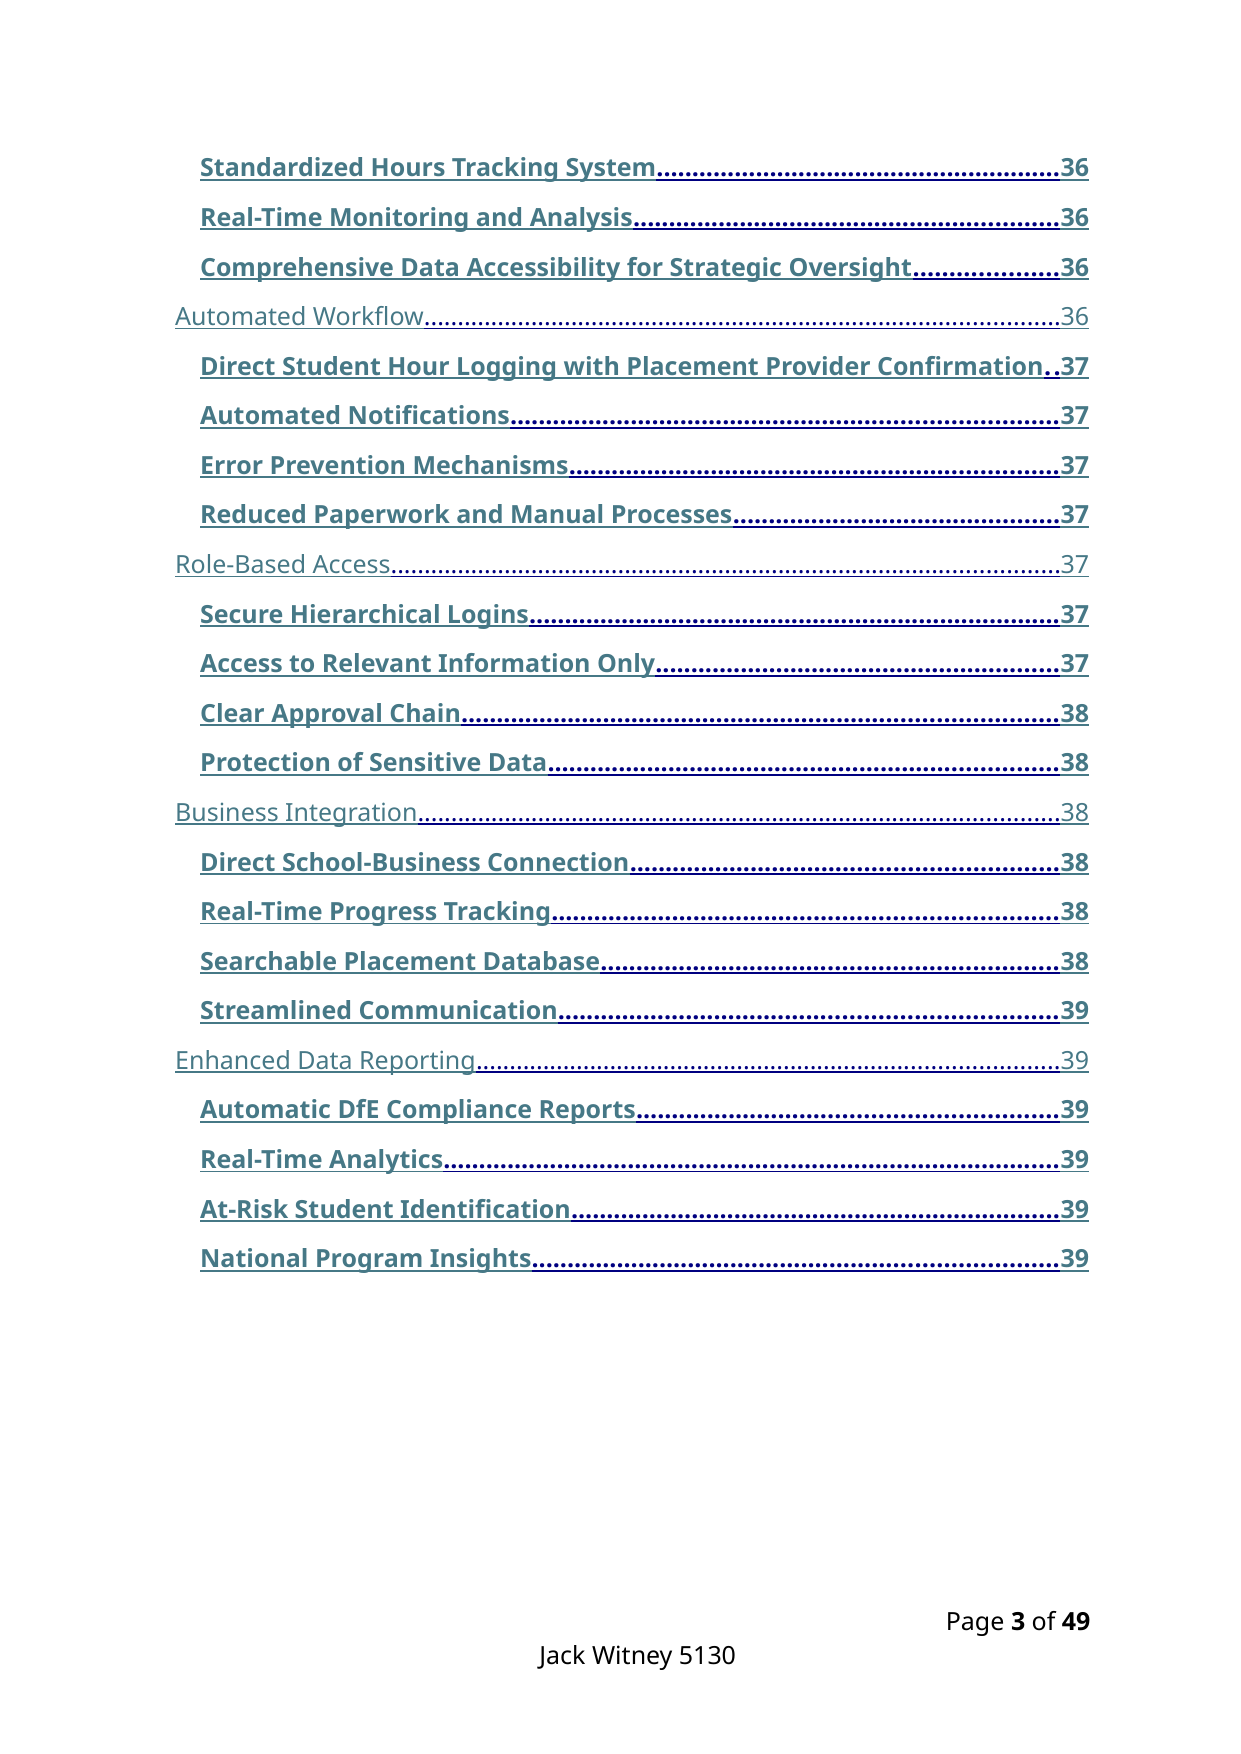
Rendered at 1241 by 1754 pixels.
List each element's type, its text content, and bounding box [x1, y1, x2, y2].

text Real-Time Monitoring and Analysis 36 [200, 199, 1090, 234]
text Access to Relevant Information Only 37 [200, 646, 1090, 680]
text Direct School-Business Connection 38 [200, 844, 1090, 878]
text Reduced Paperwork and Manual Processes 37 [200, 497, 1090, 531]
text Protection of Sensitive Data 38 [200, 745, 1090, 779]
text Automated Workflow 36 [175, 299, 1090, 333]
text Comprehensive Data Accessibility for Strategic Oversight 36 [200, 249, 1090, 283]
text Real-Time Progress Tracking 38 [200, 894, 1090, 928]
text Real-Time Analytics 39 [200, 1142, 1090, 1176]
text Clear Approval Chain 38 [200, 695, 1090, 729]
text Enhanced Data Reporting 39 [175, 1042, 1090, 1077]
text Direct Student Hour Logging with Placement Provider Confirmation 37 [200, 348, 1090, 382]
text Streamlined Communication 39 [200, 993, 1090, 1027]
text Role-Based Access 37 [175, 547, 1090, 581]
text Standardized Hours Tracking System 36 [200, 150, 1090, 184]
text Error Prevention Mechanisms 37 [200, 447, 1090, 482]
text National Program Insights 39 [200, 1241, 1090, 1275]
text Automatic DfE Compliance Reports 39 [200, 1092, 1090, 1126]
text Automated Notifications 37 [200, 398, 1090, 432]
text At-Risk Student Identification 39 [200, 1191, 1090, 1225]
text Business Integration 38 [175, 794, 1090, 829]
text Searchable Placement Database 38 [200, 943, 1090, 977]
text Secure Hierarchical Logins 37 [200, 596, 1090, 630]
